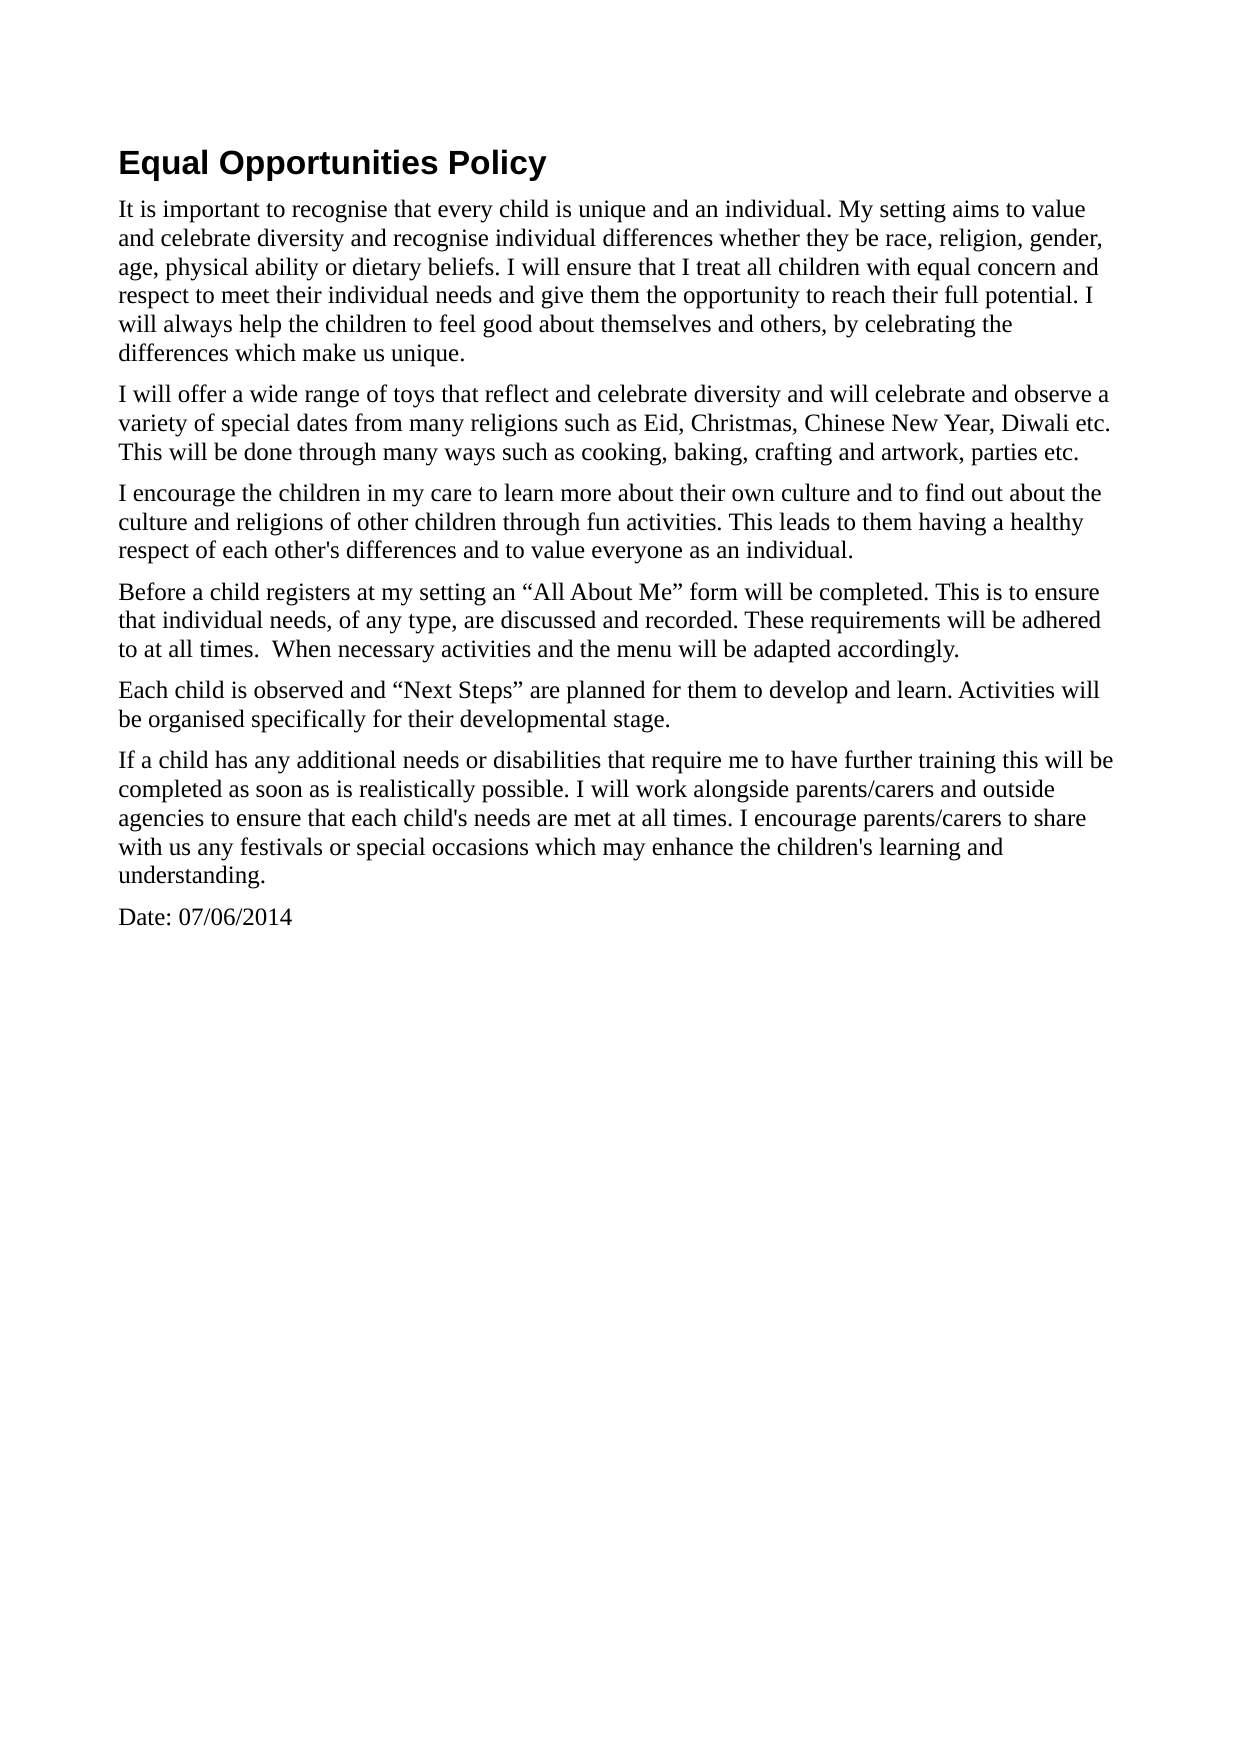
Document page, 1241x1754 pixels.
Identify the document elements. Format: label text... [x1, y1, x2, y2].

text If a child has any additional needs or disabilities that require me to have further training this will be completed as soon as is realistically possible. I will work alongside parents/carers and outside agencies to ensure that each child's needs are met at all times. I encourage parents/carers to share with us any festivals or special occasions which may enhance the children's learning and understanding. [118, 746, 1122, 889]
text Before a child registers at my setting an “All About Me” form will be completed. This is to ensure that individual needs, of any type, are discussed and recorded. These requirements will be adhered to at all times. When necessary activities and the menu will be adapted accordingly. [118, 577, 1122, 663]
text It is important to recognise that every child is unique and an individual. My setting aims to value and celebrate diversity and recognise individual differences whether they be race, religion, gender, age, physical ability or dietary beliefs. I will ensure that I treat all children with equal concern and respect to meet their individual needs and give them the opportunity to reach their full potential. I will always help the children to feel good about themselves and others, by celebrating the differences which make us unique. [118, 194, 1122, 367]
text I encourage the children in my care to learn more about their own culture and to find out about the culture and religions of other children through fun activities. This leads to them having a healthy respect of each other's differences and to value everyone as an individual. [118, 478, 1122, 564]
text Each child is observed and “Next Steps” are planned for them to develop and learn. Activities will be organised specifically for their developmental stage. [118, 676, 1122, 733]
text Date: 07/06/2014 [118, 902, 1122, 931]
text I will offer a wide range of toys that reflect and celebrate diversity and will celebrate and observe a variety of special dates from many religions such as Eid, Christmas, Chinese New Year, Diwali etc. This will be done through many ways such as cooking, baking, crafting and artwork, parties etc. [118, 379, 1122, 466]
subtitle Equal Opportunities Policy [118, 143, 1122, 182]
